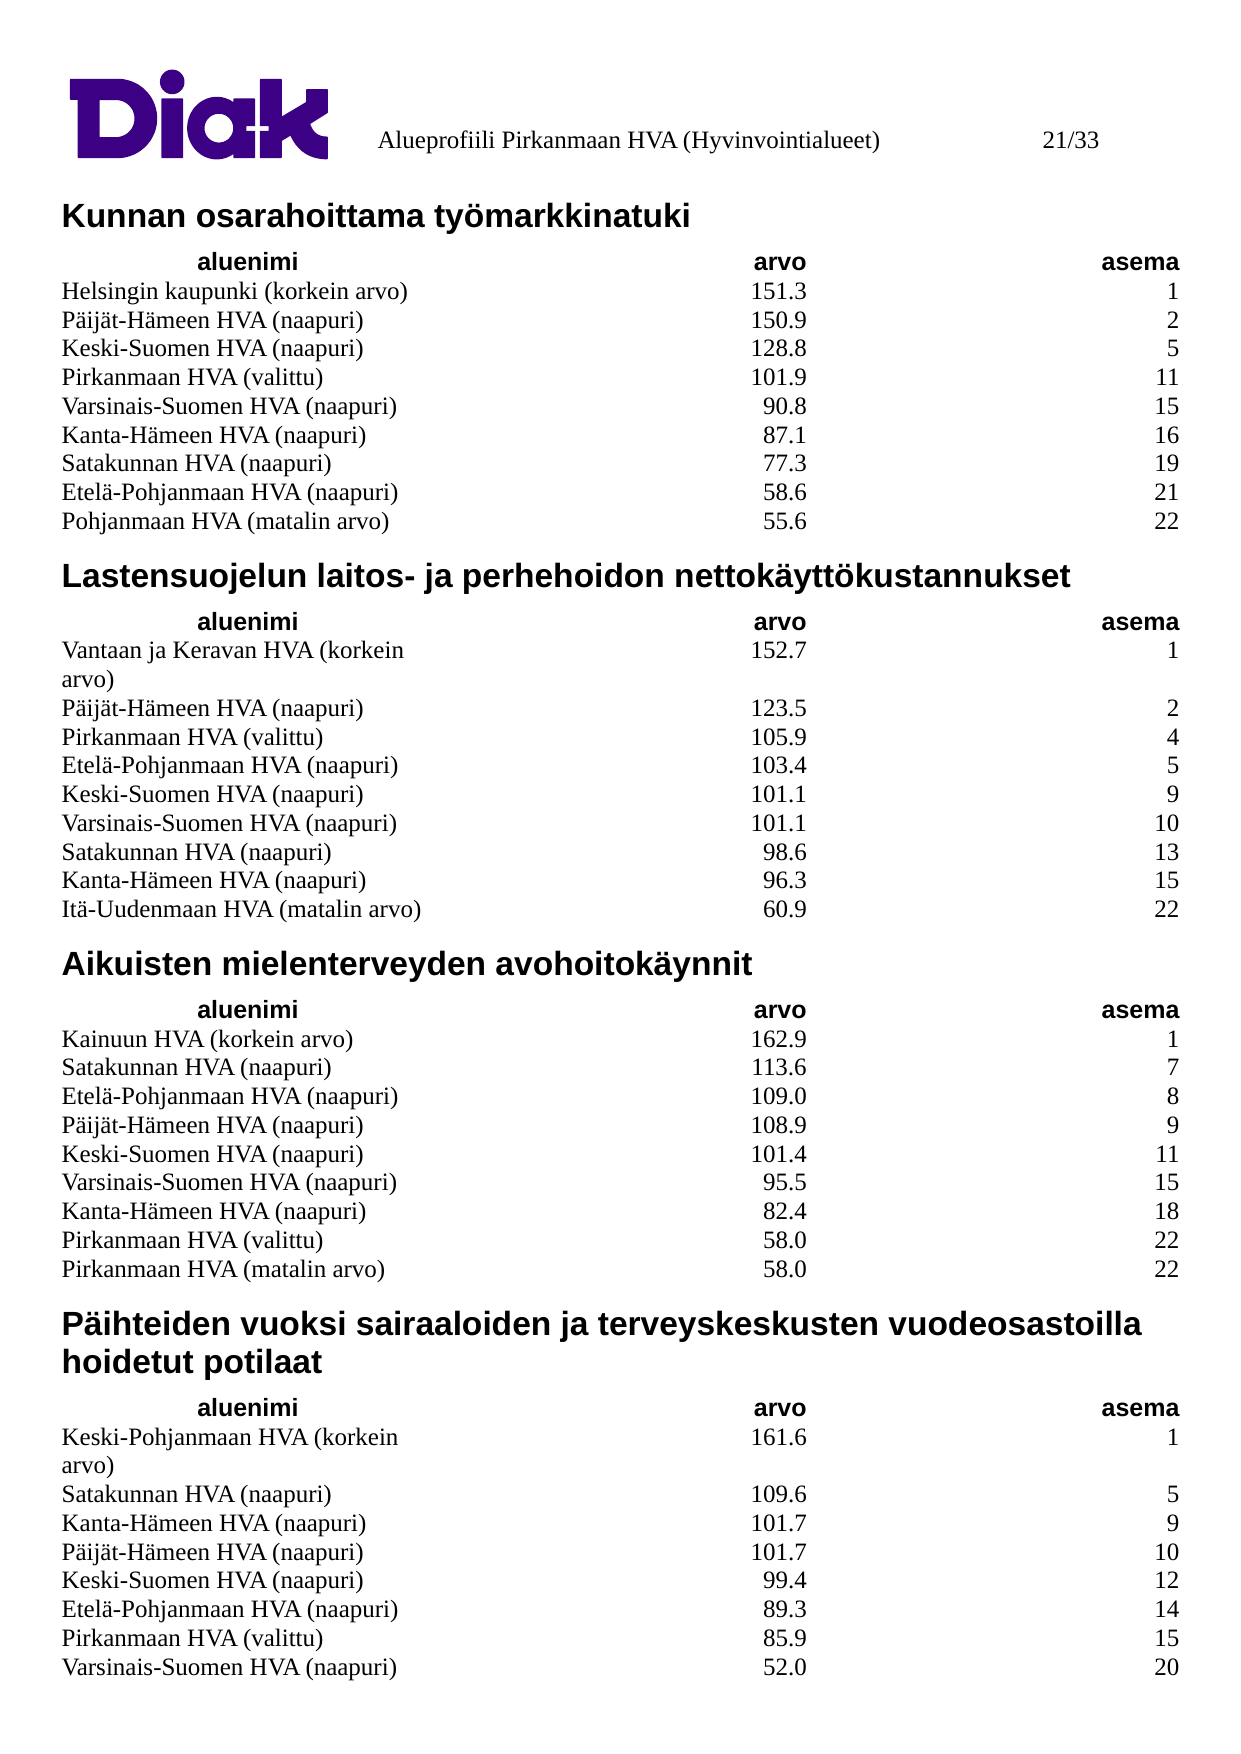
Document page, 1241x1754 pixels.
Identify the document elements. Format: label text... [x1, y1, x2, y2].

table_cell 60.9 [434, 894, 806, 923]
table_header asema [806, 247, 1179, 276]
table_cell 98.6 [434, 837, 806, 866]
table_cell 11 [806, 1139, 1179, 1167]
subtitle Kunnan osarahoittama työmarkkinatuki [61, 196, 1179, 235]
table_cell 113.6 [434, 1053, 806, 1081]
table_cell 1 [806, 1024, 1179, 1052]
table_cell 22 [806, 506, 1179, 535]
table_cell 128.8 [434, 334, 806, 362]
table_cell 77.3 [434, 449, 806, 477]
table_cell 105.9 [434, 722, 806, 751]
table_cell 58.0 [434, 1254, 806, 1282]
table_cell Varsinais-Suomen HVA (naapuri) [61, 391, 434, 420]
table_cell 14 [806, 1594, 1179, 1623]
table_cell 11 [806, 362, 1179, 391]
table_cell Etelä-Pohjanmaan HVA (naapuri) [61, 1081, 434, 1110]
table_cell 15 [806, 1623, 1179, 1652]
table_cell Keski-Suomen HVA (naapuri) [61, 1566, 434, 1594]
table_cell 2 [806, 305, 1179, 333]
table_cell 15 [806, 1168, 1179, 1196]
table_cell 96.3 [434, 866, 806, 894]
table_cell 101.7 [434, 1508, 806, 1537]
table_cell Etelä-Pohjanmaan HVA (naapuri) [61, 477, 434, 506]
subtitle Päihteiden vuoksi sairaaloiden ja terveyskeskusten vuodeosastoilla hoidetut potilaat [61, 1303, 1179, 1381]
table_cell 9 [806, 1110, 1179, 1139]
table_cell 22 [806, 1225, 1179, 1254]
table_cell 10 [806, 1537, 1179, 1566]
table_cell 90.8 [434, 391, 806, 420]
table_header asema [806, 607, 1179, 636]
table_cell Helsingin kaupunki (korkein arvo) [61, 276, 434, 305]
table_cell 109.0 [434, 1081, 806, 1110]
table_cell Itä-Uudenmaan HVA (matalin arvo) [61, 894, 434, 923]
table_cell 2 [806, 693, 1179, 722]
table_cell 58.0 [434, 1225, 806, 1254]
table_cell 87.1 [434, 420, 806, 448]
table_cell Satakunnan HVA (naapuri) [61, 1479, 434, 1508]
table_cell 150.9 [434, 305, 806, 333]
table_cell 55.6 [434, 506, 806, 535]
table_cell Satakunnan HVA (naapuri) [61, 1053, 434, 1081]
table_cell 99.4 [434, 1566, 806, 1594]
table_cell Keski-Pohjanmaan HVA (korkein arvo) [61, 1422, 434, 1479]
table_cell 101.1 [434, 779, 806, 808]
table_cell 15 [806, 866, 1179, 894]
table_cell Keski-Suomen HVA (naapuri) [61, 779, 434, 808]
table_cell Kanta-Hämeen HVA (naapuri) [61, 420, 434, 448]
table_cell 103.4 [434, 751, 806, 779]
table_cell Varsinais-Suomen HVA (naapuri) [61, 1652, 434, 1681]
table_cell Pirkanmaan HVA (valittu) [61, 1623, 434, 1652]
table_cell 5 [806, 334, 1179, 362]
table_cell Varsinais-Suomen HVA (naapuri) [61, 1168, 434, 1196]
table_cell 161.6 [434, 1422, 806, 1479]
table_cell Päijät-Hämeen HVA (naapuri) [61, 1537, 434, 1566]
table_cell 12 [806, 1566, 1179, 1594]
table_cell Pirkanmaan HVA (valittu) [61, 722, 434, 751]
table_cell 109.6 [434, 1479, 806, 1508]
table_cell 123.5 [434, 693, 806, 722]
table_cell 82.4 [434, 1196, 806, 1225]
table_cell 101.9 [434, 362, 806, 391]
table_header aluenimi [61, 607, 434, 636]
table_header aluenimi [61, 995, 434, 1024]
table_cell Kanta-Hämeen HVA (naapuri) [61, 1508, 434, 1537]
table_cell Kanta-Hämeen HVA (naapuri) [61, 866, 434, 894]
table_cell Etelä-Pohjanmaan HVA (naapuri) [61, 751, 434, 779]
table_cell Satakunnan HVA (naapuri) [61, 837, 434, 866]
table_cell Keski-Suomen HVA (naapuri) [61, 334, 434, 362]
table_cell 8 [806, 1081, 1179, 1110]
table_header asema [806, 1393, 1179, 1422]
table_cell Päijät-Hämeen HVA (naapuri) [61, 693, 434, 722]
table_cell Vantaan ja Keravan HVA (korkein arvo) [61, 636, 434, 693]
table_cell Varsinais-Suomen HVA (naapuri) [61, 808, 434, 837]
table_cell 16 [806, 420, 1179, 448]
table_header arvo [434, 995, 806, 1024]
table_cell Pirkanmaan HVA (valittu) [61, 1225, 434, 1254]
table_cell 101.7 [434, 1537, 806, 1566]
table_cell 13 [806, 837, 1179, 866]
table_cell 108.9 [434, 1110, 806, 1139]
table_header arvo [434, 1393, 806, 1422]
table_cell 58.6 [434, 477, 806, 506]
table_header arvo [434, 247, 806, 276]
table_cell 1 [806, 276, 1179, 305]
table_cell 162.9 [434, 1024, 806, 1052]
table_cell 1 [806, 1422, 1179, 1479]
table_header aluenimi [61, 247, 434, 276]
table_cell Keski-Suomen HVA (naapuri) [61, 1139, 434, 1167]
table_cell Pirkanmaan HVA (matalin arvo) [61, 1254, 434, 1282]
table_cell Satakunnan HVA (naapuri) [61, 449, 434, 477]
table_cell 15 [806, 391, 1179, 420]
table_cell 7 [806, 1053, 1179, 1081]
table_cell 22 [806, 894, 1179, 923]
table_cell 101.4 [434, 1139, 806, 1167]
table_cell 5 [806, 751, 1179, 779]
table_header aluenimi [61, 1393, 434, 1422]
table_cell 5 [806, 1479, 1179, 1508]
table_cell 95.5 [434, 1168, 806, 1196]
table_header arvo [434, 607, 806, 636]
table_cell Pohjanmaan HVA (matalin arvo) [61, 506, 434, 535]
table_cell Päijät-Hämeen HVA (naapuri) [61, 305, 434, 333]
table_cell Etelä-Pohjanmaan HVA (naapuri) [61, 1594, 434, 1623]
subtitle Aikuisten mielenterveyden avohoitokäynnit [61, 944, 1179, 982]
table_cell 22 [806, 1254, 1179, 1282]
table_cell 89.3 [434, 1594, 806, 1623]
table_cell 151.3 [434, 276, 806, 305]
table_cell 52.0 [434, 1652, 806, 1681]
table_cell 4 [806, 722, 1179, 751]
table_cell 21 [806, 477, 1179, 506]
table_cell Päijät-Hämeen HVA (naapuri) [61, 1110, 434, 1139]
table_header asema [806, 995, 1179, 1024]
subtitle Lastensuojelun laitos- ja perhehoidon nettokäyttökustannukset [61, 556, 1179, 594]
table_cell 9 [806, 1508, 1179, 1537]
table_cell 85.9 [434, 1623, 806, 1652]
table_cell Kanta-Hämeen HVA (naapuri) [61, 1196, 434, 1225]
table_cell 1 [806, 636, 1179, 693]
table_cell Kainuun HVA (korkein arvo) [61, 1024, 434, 1052]
table_cell 10 [806, 808, 1179, 837]
table_cell 19 [806, 449, 1179, 477]
table_cell 20 [806, 1652, 1179, 1681]
table_cell 101.1 [434, 808, 806, 837]
table_cell 18 [806, 1196, 1179, 1225]
table_cell 9 [806, 779, 1179, 808]
table_cell 152.7 [434, 636, 806, 693]
table_cell Pirkanmaan HVA (valittu) [61, 362, 434, 391]
